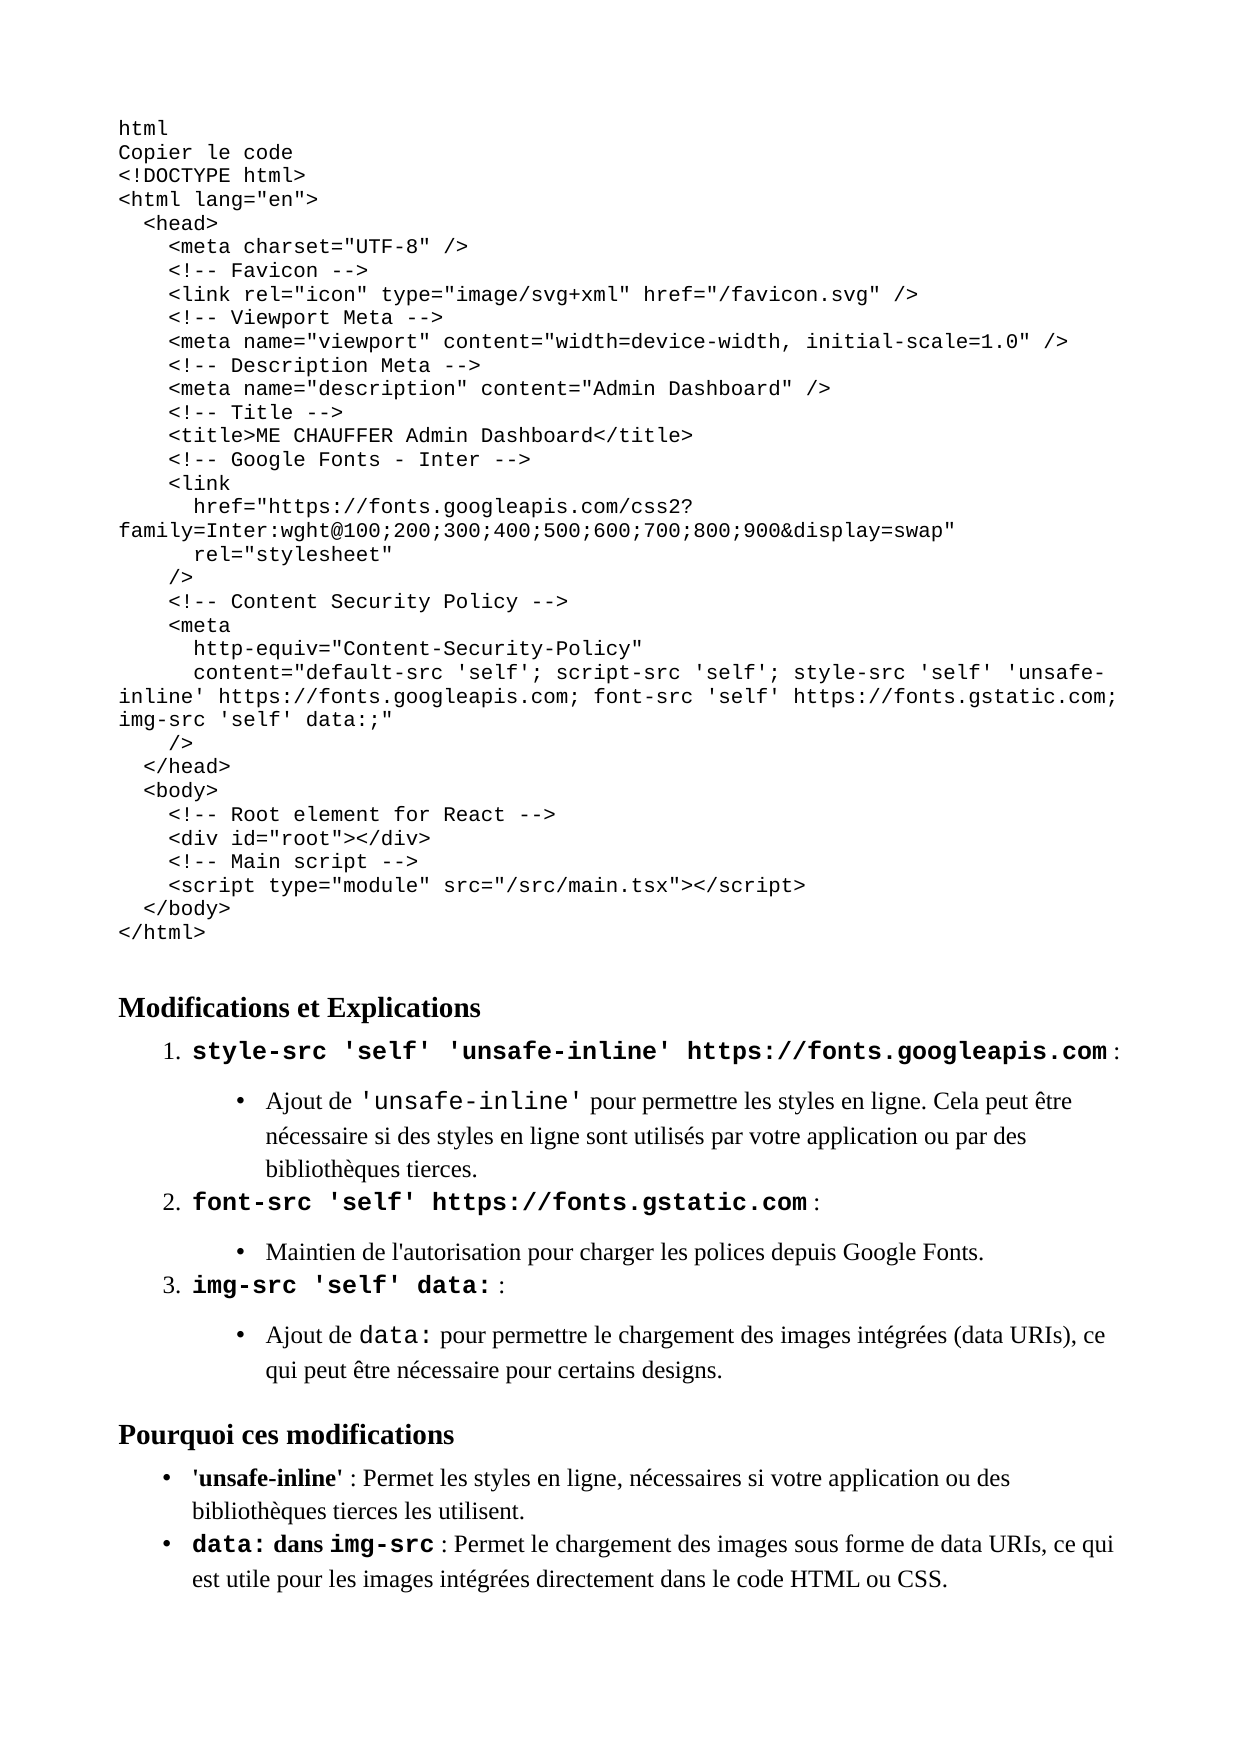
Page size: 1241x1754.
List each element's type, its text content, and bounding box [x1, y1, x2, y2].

list Ajout de 'unsafe-inline' pour permettre les styles en ligne. Cela peut être nécessaire si des styles en ligne sont utilisés par votre application ou par des bibliothèques tierces. [236, 1086, 1122, 1183]
text <!-- Root element for React --> [118, 804, 1122, 827]
text <meta name="description" content="Admin Dashboard" /> [118, 378, 1122, 402]
text <!-- Description Meta --> [118, 354, 1122, 378]
text <head> [118, 213, 1122, 236]
text <script type="module" src="/src/main.tsx"></script> [118, 875, 1122, 898]
subtitle Pourquoi ces modifications [118, 1417, 1122, 1451]
text <!-- Google Fonts - Inter --> [118, 449, 1122, 473]
text <!-- Content Security Policy --> [118, 591, 1122, 615]
list img-src 'self' data: : [162, 1270, 1122, 1301]
text <div id="root"></div> [118, 827, 1122, 851]
text <body> [118, 780, 1122, 804]
text <!-- Viewport Meta --> [118, 307, 1122, 331]
list style-src 'self' 'unsafe-inline' https://fonts.googleapis.com : [162, 1036, 1122, 1067]
text <meta [118, 615, 1122, 638]
text html [118, 118, 1122, 142]
list font-src 'self' https://fonts.gstatic.com : [162, 1187, 1122, 1218]
subtitle Modifications et Explications [118, 990, 1122, 1023]
list Maintien de l'autorisation pour charger les polices depuis Google Fonts. [236, 1237, 1122, 1266]
list 'unsafe-inline' : Permet les styles en ligne, nécessaires si votre application ou des bibliothèques tierces les utilisent. [162, 1463, 1122, 1525]
text <!-- Favicon --> [118, 260, 1122, 284]
text <!-- Title --> [118, 402, 1122, 426]
text <!-- Main script --> [118, 851, 1122, 875]
text <!DOCTYPE html> [118, 165, 1122, 189]
text </html> [118, 922, 1122, 946]
text </body> [118, 898, 1122, 922]
text Copier le code [118, 142, 1122, 165]
text /> [118, 567, 1122, 591]
list data: dans img-src : Permet le chargement des images sous forme de data URIs, ce qui est utile pour les images intégrées directement dans le code HTML ou CSS. [162, 1529, 1122, 1593]
text rel="stylesheet" [118, 544, 1122, 567]
text content="default-src 'self'; script-src 'self'; style-src 'self' 'unsafe-inline' https://fonts.googleapis.com; font-src 'self' https://fonts.gstatic.com; img-src 'self' data:;" [118, 662, 1122, 733]
text <meta name="viewport" content="width=device-width, initial-scale=1.0" /> [118, 331, 1122, 354]
text http-equiv="Content-Security-Policy" [118, 638, 1122, 662]
text <link [118, 473, 1122, 496]
text </head> [118, 757, 1122, 780]
text <html lang="en"> [118, 189, 1122, 213]
text <link rel="icon" type="image/svg+xml" href="/favicon.svg" /> [118, 284, 1122, 307]
text /> [118, 733, 1122, 757]
text <title>ME CHAUFFER Admin Dashboard</title> [118, 426, 1122, 449]
text href="https://fonts.googleapis.com/css2?family=Inter:wght@100;200;300;400;500;600;700;800;900&display=swap" [118, 496, 1122, 544]
list Ajout de data: pour permettre le chargement des images intégrées (data URIs), ce qui peut être nécessaire pour certains designs. [236, 1320, 1122, 1384]
text <meta charset="UTF-8" /> [118, 236, 1122, 260]
